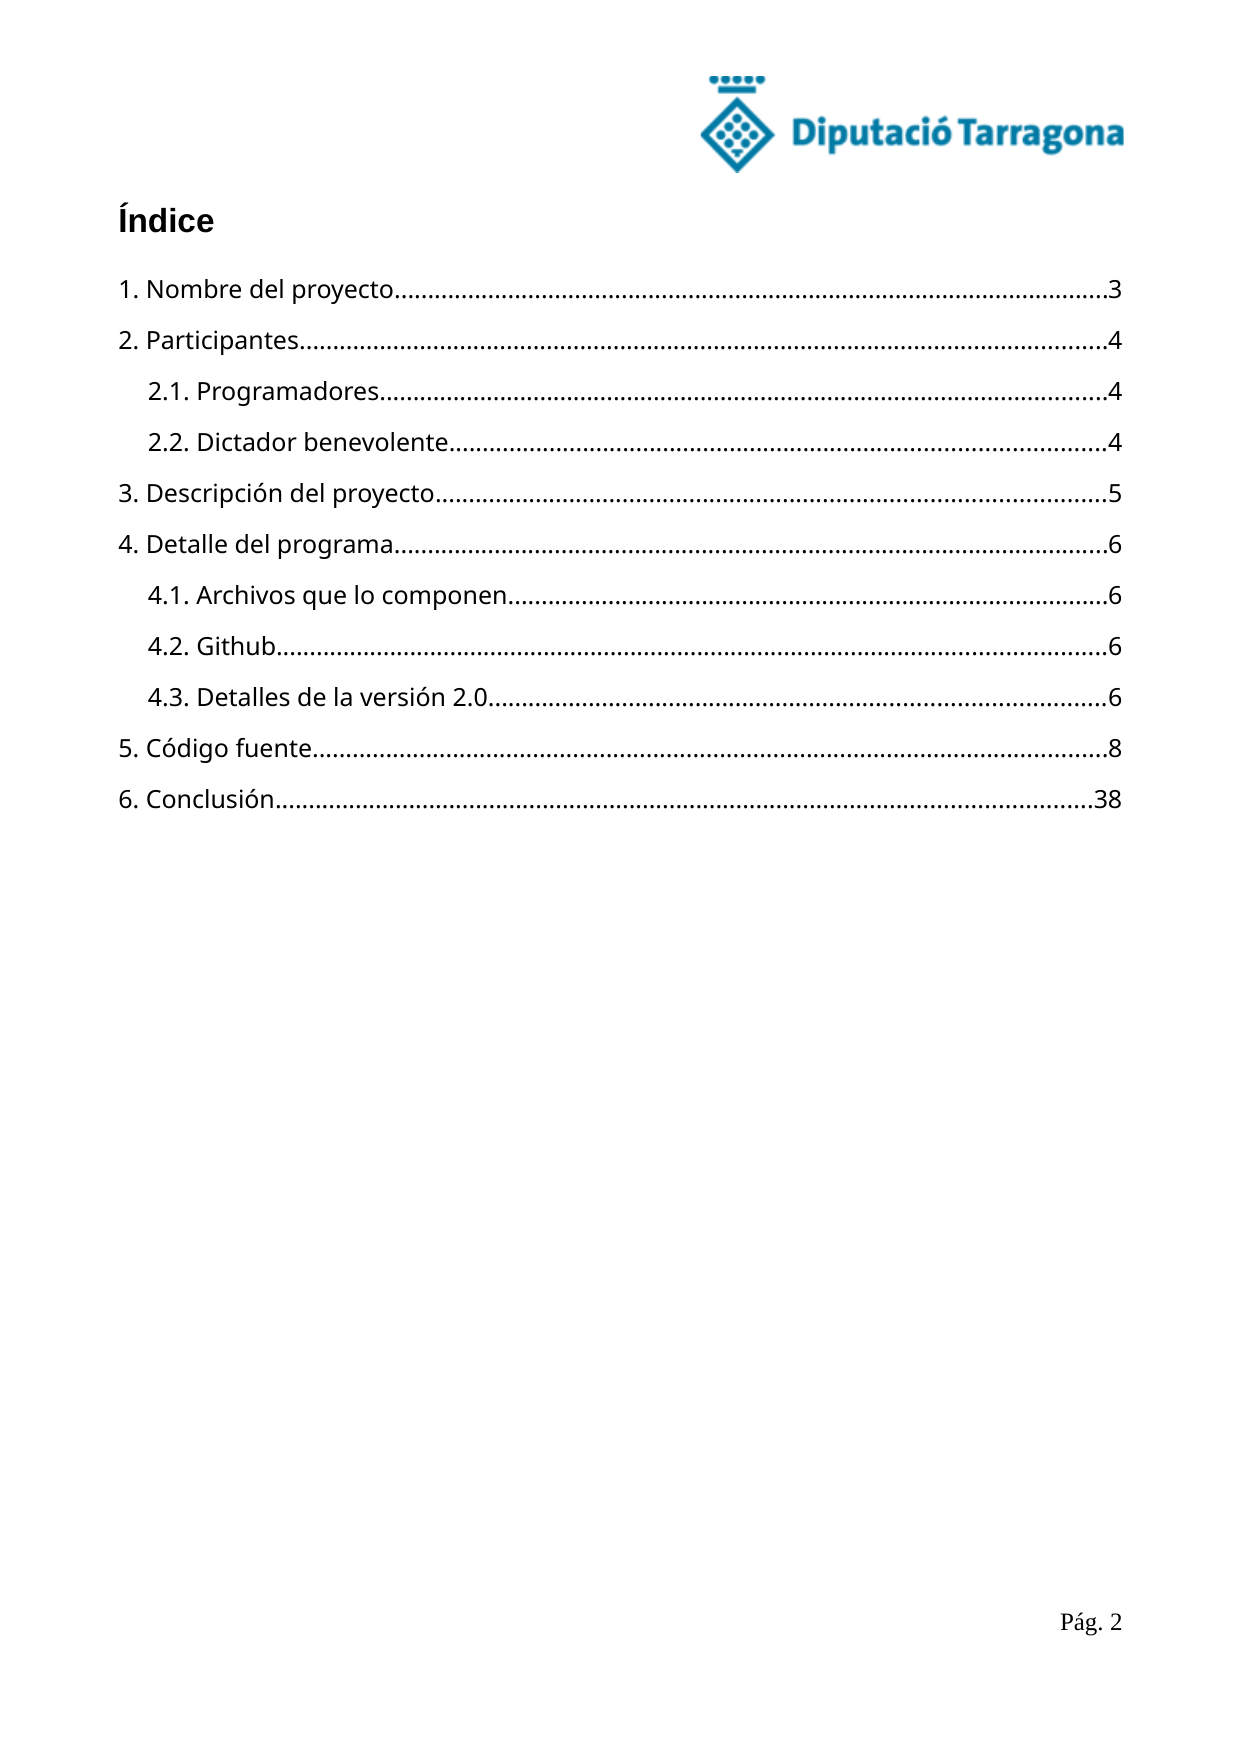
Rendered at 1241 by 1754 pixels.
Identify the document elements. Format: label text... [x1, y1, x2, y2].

text 5. Código fuente 8 [118, 731, 1122, 765]
text 4.1. Archivos que lo componen 6 [148, 578, 1122, 612]
text 4.2. Github 6 [148, 629, 1122, 663]
text 3. Descripción del proyecto 5 [118, 476, 1122, 510]
subtitle Índice [118, 201, 1122, 240]
picture [700, 76, 1124, 173]
text 2.2. Dictador benevolente 4 [148, 424, 1122, 459]
text 2. Participantes 4 [118, 322, 1122, 357]
text 1. Nombre del proyecto 3 [118, 271, 1122, 306]
text 6. Conclusión 38 [118, 782, 1122, 816]
text 4. Detalle del programa 6 [118, 527, 1122, 561]
text 2.1. Programadores 4 [148, 373, 1122, 408]
text 4.3. Detalles de la versión 2.0 6 [148, 680, 1122, 714]
